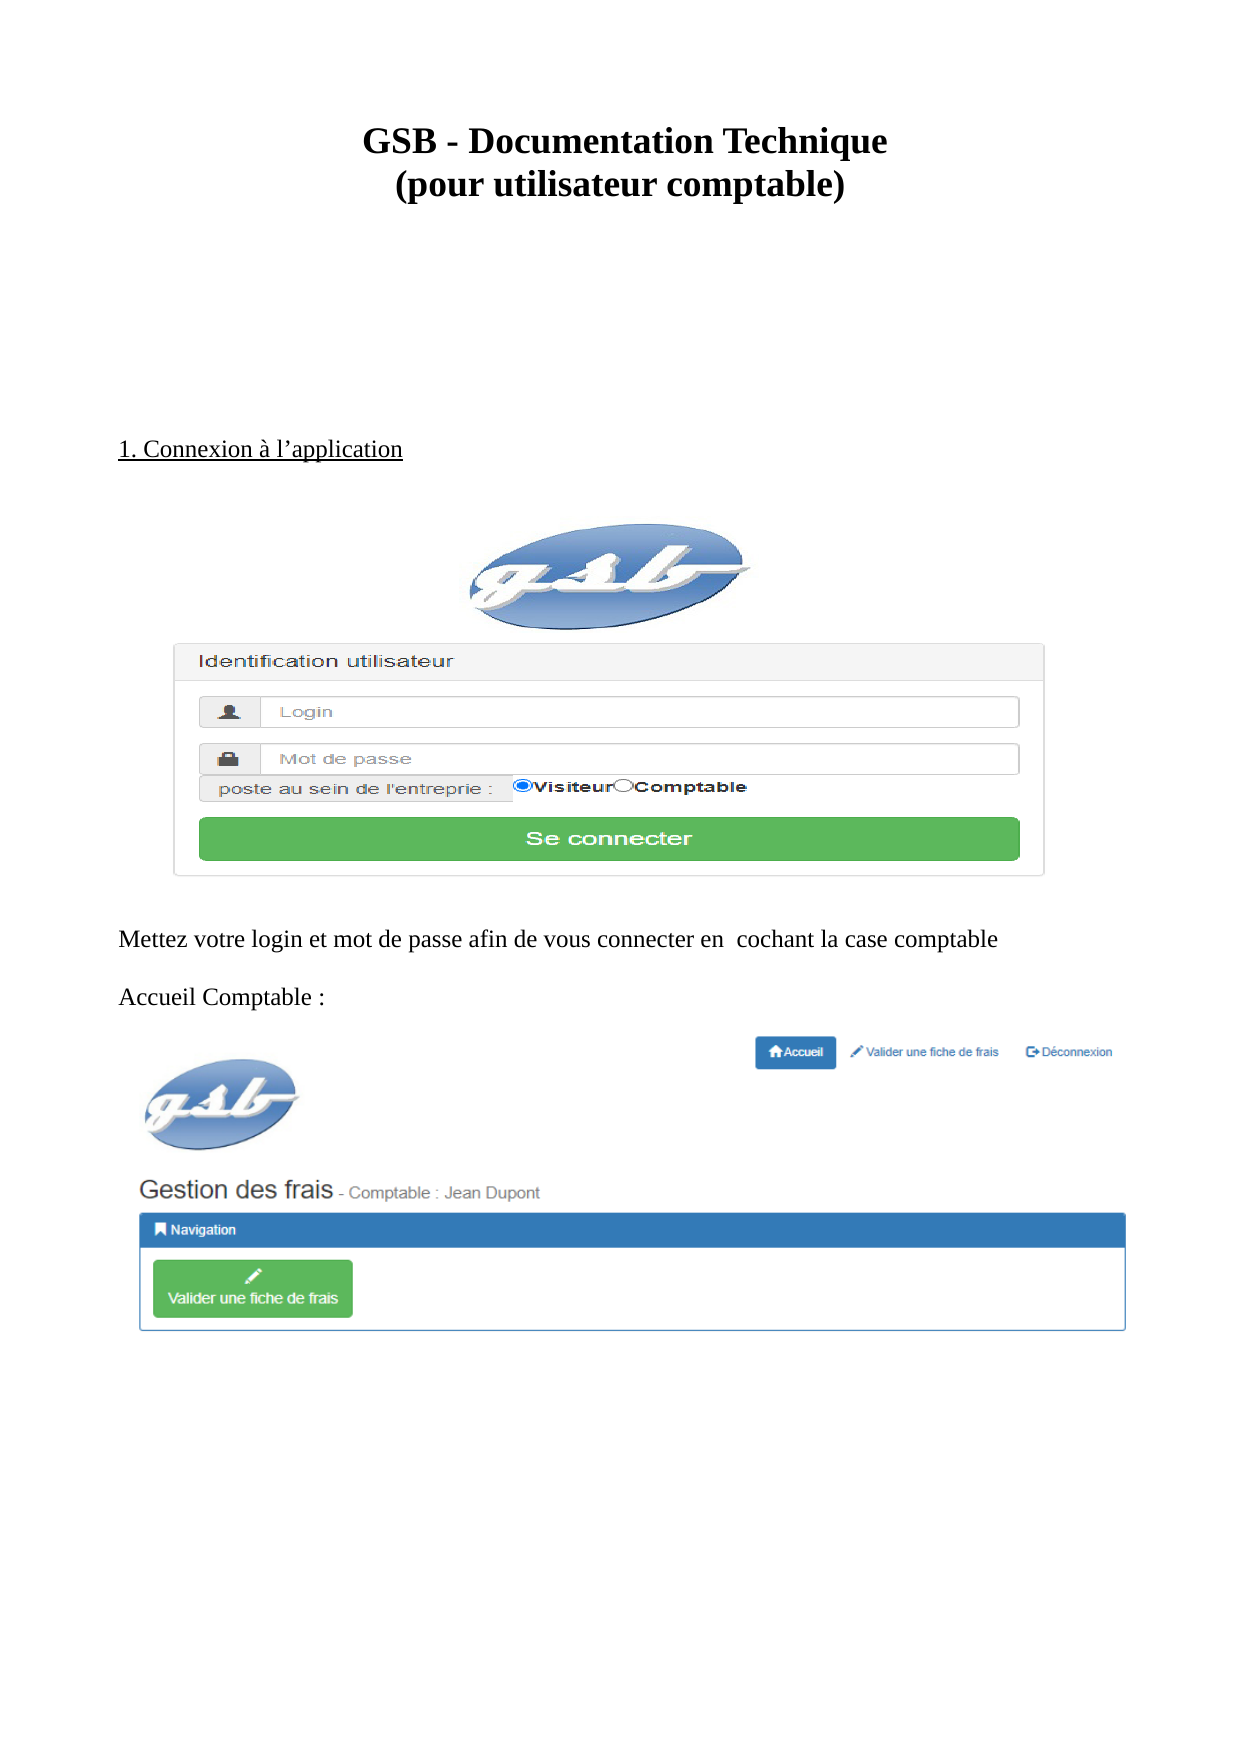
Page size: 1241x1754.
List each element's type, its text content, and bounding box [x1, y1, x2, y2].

text 1. Connexion à l’application [118, 434, 1122, 463]
text Accueil Comptable : [118, 982, 1122, 1010]
text GSB - Documentation Technique [118, 118, 1122, 161]
text (pour utilisateur comptable) [118, 161, 1122, 204]
picture [129, 1031, 1133, 1343]
picture [119, 505, 1124, 896]
text Mettez votre login et mot de passe afin de vous connecter en cochant la case comptable [118, 924, 1122, 953]
